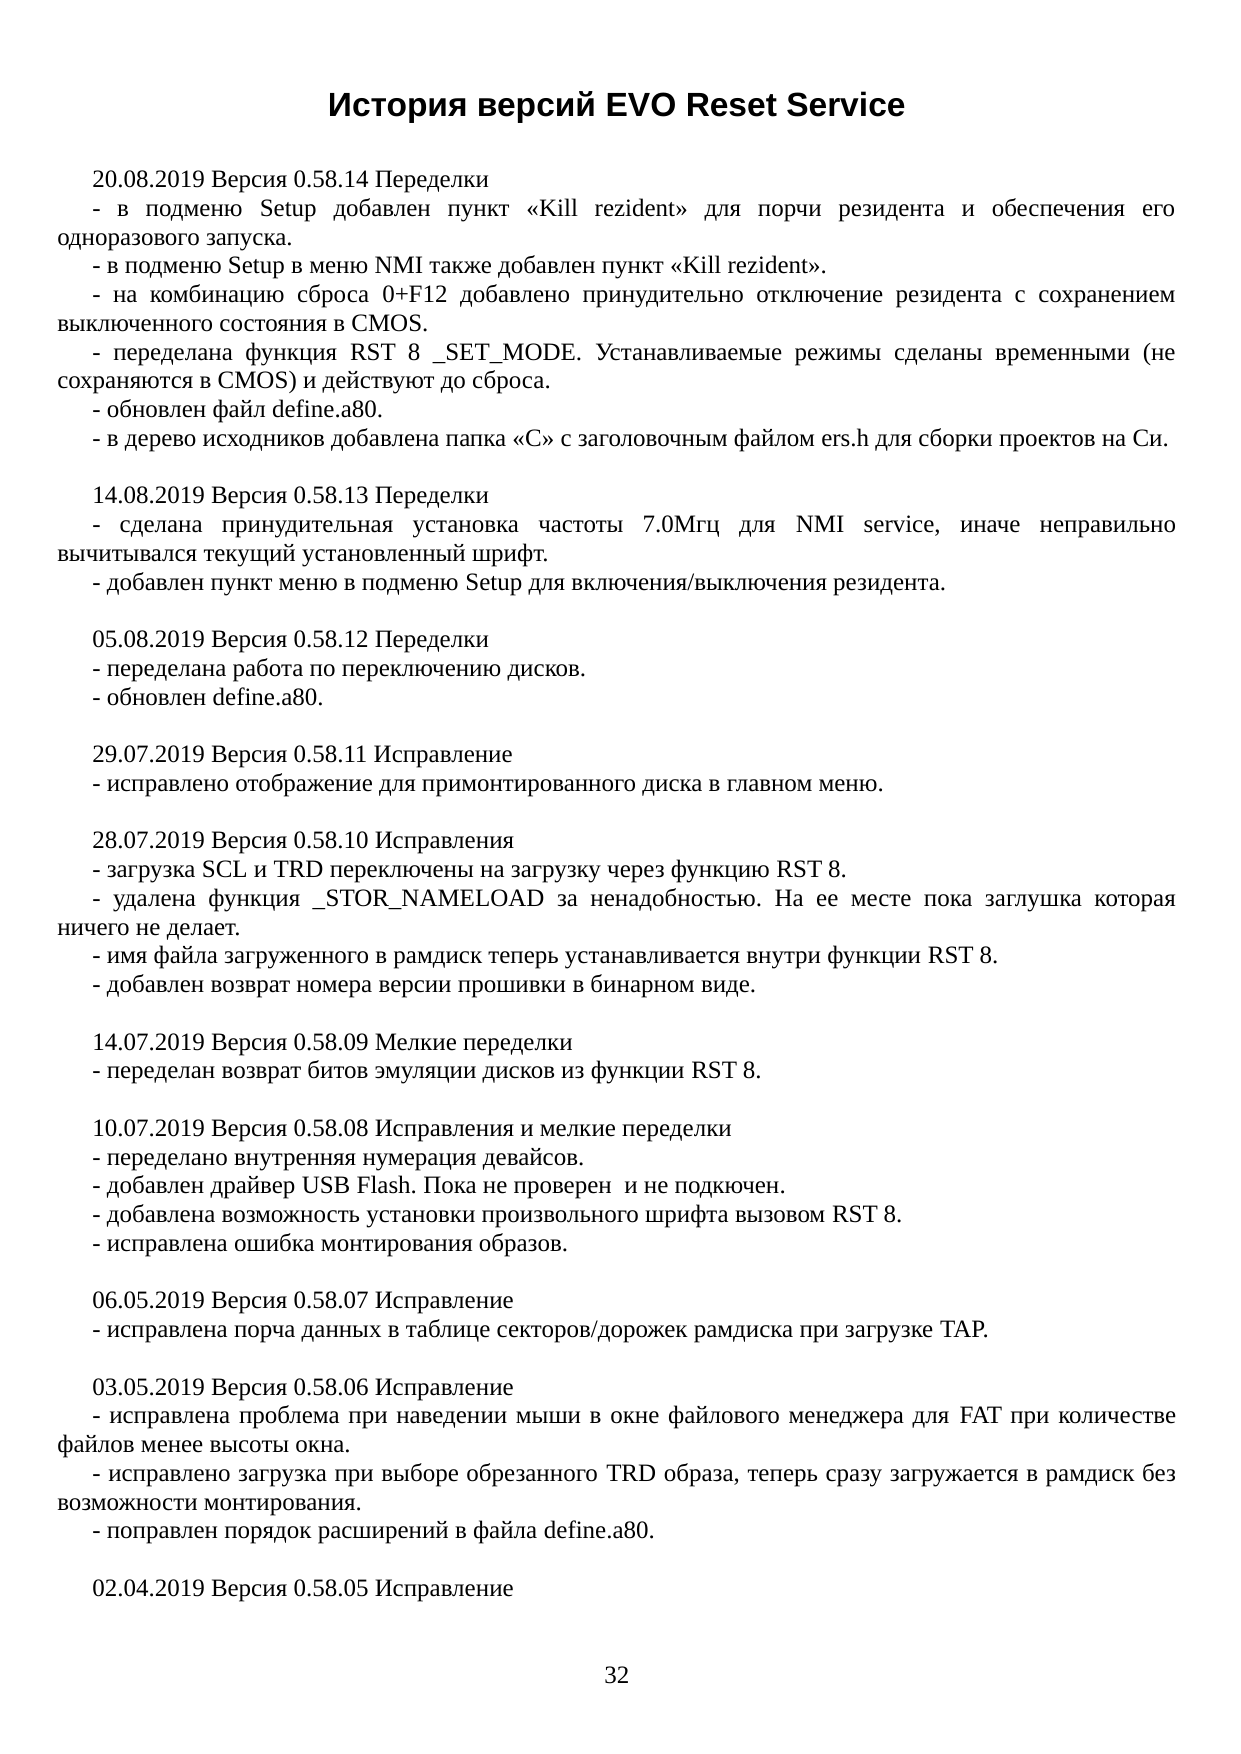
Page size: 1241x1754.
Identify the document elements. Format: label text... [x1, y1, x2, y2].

text 02.04.2019 Версия 0.58.05 Исправление [57, 1573, 1176, 1602]
text 20.08.2019 Версия 0.58.14 Переделки [57, 164, 1176, 193]
text - исправлена порча данных в таблице секторов/дорожек рамдиска при загрузке TAP. [57, 1314, 1176, 1343]
text - сделана принудительная установка частоты 7.0Мгц для NMI service, иначе неправильно вычитывался текущий установленный шрифт. [57, 509, 1176, 567]
text - обновлен файл define.a80. [57, 394, 1176, 423]
text - переделана работа по переключению дисков. [57, 653, 1176, 682]
text - добавлена возможность установки произвольного шрифта вызовом RST 8. [57, 1199, 1176, 1228]
text - поправлен порядок расширений в файла define.a80. [57, 1516, 1176, 1544]
text 05.08.2019 Версия 0.58.12 Переделки [57, 624, 1176, 653]
text - переделана функция RST 8 _SET_MODE. Устанавливаемые режимы сделаны временными (не сохраняются в CMOS) и действуют до сброса. [57, 337, 1176, 394]
text - переделан возврат битов эмуляции дисков из функции RST 8. [57, 1056, 1176, 1084]
text - добавлен драйвер USB Flash. Пока не проверен и не подкючен. [57, 1171, 1176, 1199]
text - загрузка SCL и TRD переключены на загрузку через функцию RST 8. [57, 854, 1176, 883]
text - в подменю Setup в меню NMI также добавлен пункт «Kill rezident». [57, 251, 1176, 279]
text - на комбинацию сброса 0+F12 добавлено принудительно отключение резидента с сохранением выключенного состояния в CMOS. [57, 279, 1176, 337]
text - имя файла загруженного в рамдиск теперь устанавливается внутри функции RST 8. [57, 941, 1176, 969]
text 14.08.2019 Версия 0.58.13 Переделки [57, 481, 1176, 509]
text - исправлена проблема при наведении мыши в окне файлового менеджера для FAT при количестве файлов менее высоты окна. [57, 1401, 1176, 1458]
text - добавлен пункт меню в подменю Setup для включения/выключения резидента. [57, 567, 1176, 596]
subtitle История версий EVO Reset Service [57, 84, 1176, 123]
text - удалена функция _STOR_NAMELOAD за ненадобностью. На ее месте пока заглушка которая ничего не делает. [57, 883, 1176, 941]
text 03.05.2019 Версия 0.58.06 Исправление [57, 1372, 1176, 1401]
text 06.05.2019 Версия 0.58.07 Исправление [57, 1286, 1176, 1314]
text - добавлен возврат номера версии прошивки в бинарном виде. [57, 969, 1176, 998]
text 10.07.2019 Версия 0.58.08 Исправления и мелкие переделки [57, 1113, 1176, 1142]
text - исправлена ошибка монтирования образов. [57, 1228, 1176, 1257]
text - исправлено загрузка при выборе обрезанного TRD образа, теперь сразу загружается в рамдиск без возможности монтирования. [57, 1458, 1176, 1516]
text - в подменю Setup добавлен пункт «Kill rezident» для порчи резидента и обеспечения его одноразового запуска. [57, 193, 1176, 251]
text - обновлен define.a80. [57, 682, 1176, 711]
text 29.07.2019 Версия 0.58.11 Исправление [57, 739, 1176, 768]
text - в дерево исходников добавлена папка «C» с заголовочным файлом ers.h для сборки проектов на Си. [57, 423, 1176, 452]
text 14.07.2019 Версия 0.58.09 Мелкие переделки [57, 1027, 1176, 1056]
text - исправлено отображение для примонтированного диска в главном меню. [57, 768, 1176, 797]
text 28.07.2019 Версия 0.58.10 Исправления [57, 826, 1176, 854]
text - переделано внутренняя нумерация девайсов. [57, 1142, 1176, 1171]
